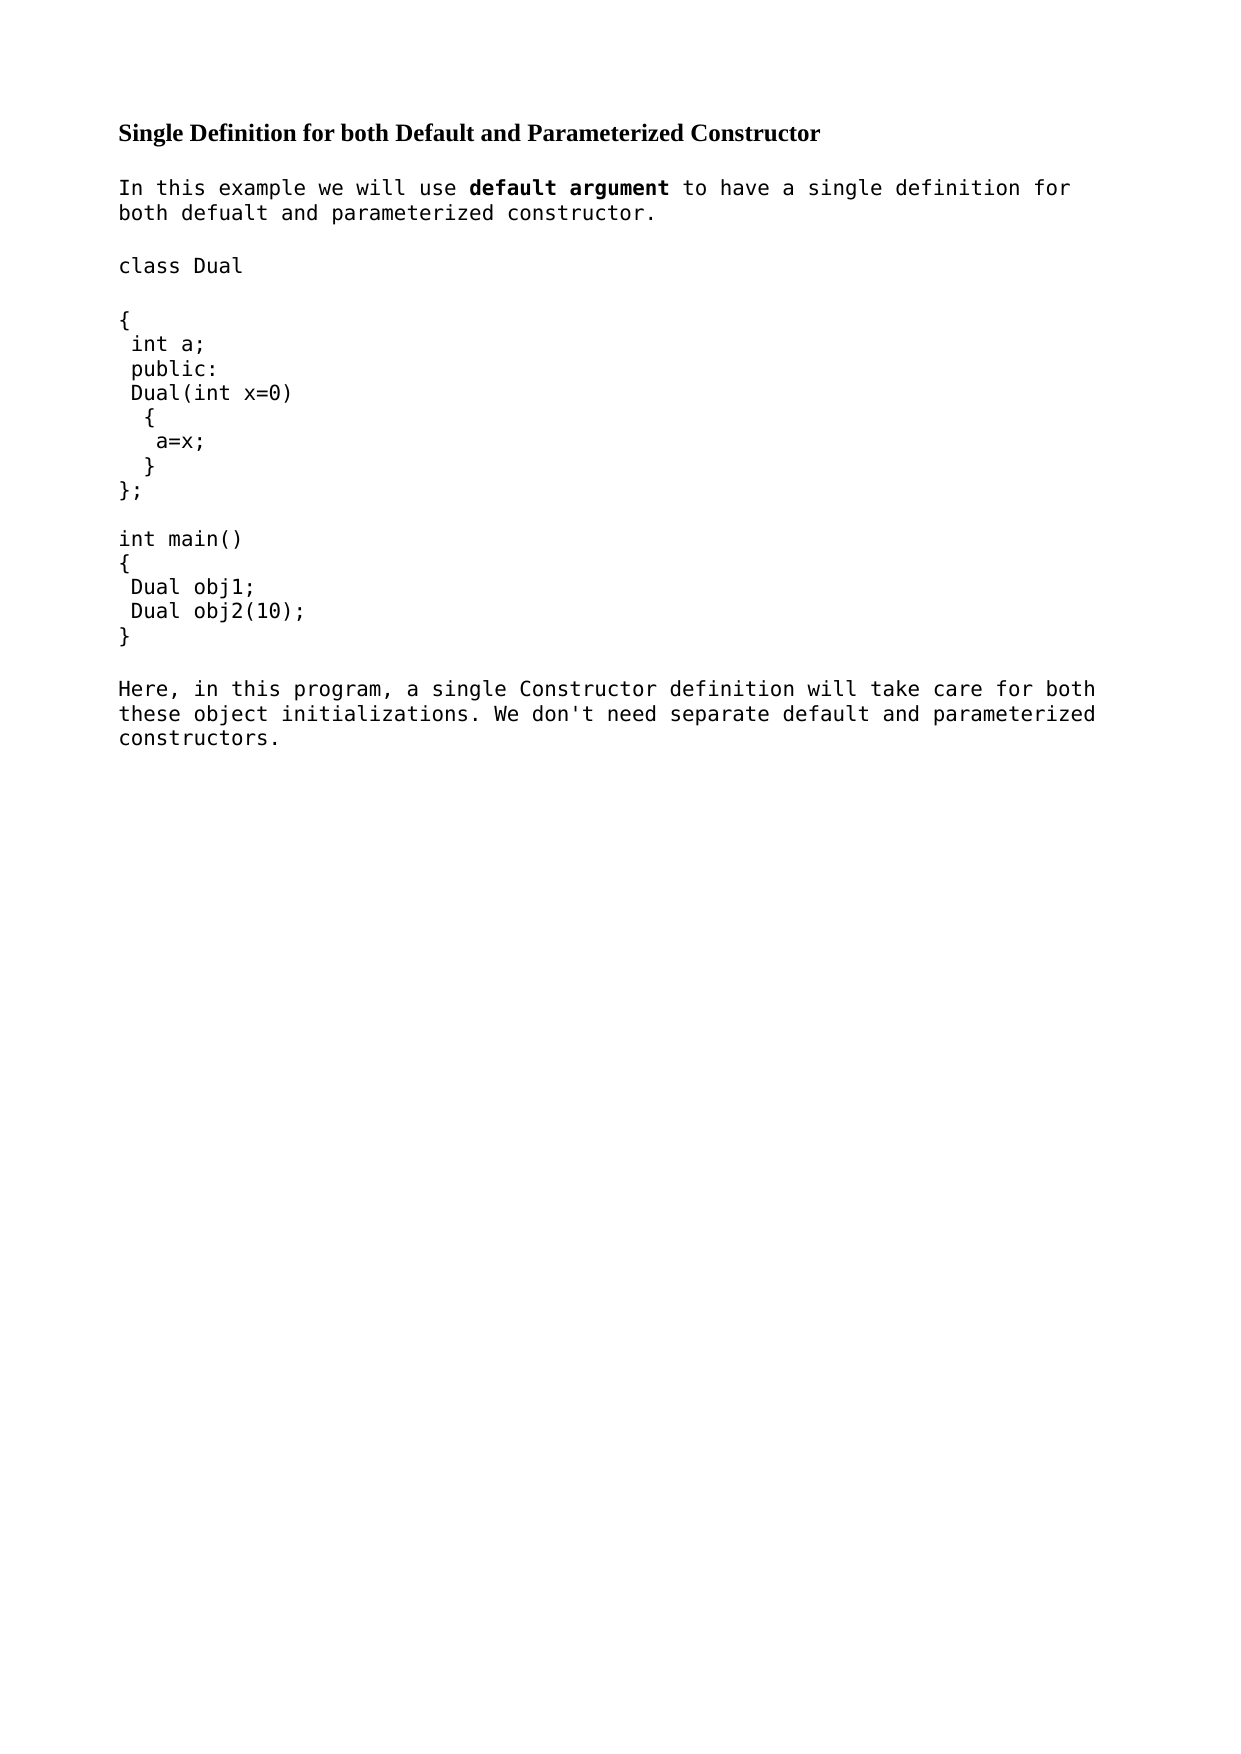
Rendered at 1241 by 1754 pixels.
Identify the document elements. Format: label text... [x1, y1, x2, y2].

text a=x; [118, 429, 1122, 454]
text Here, in this program, a single Constructor definition will take care for both these object initializations. We don't need separate default and parameterized constructors. [118, 677, 1122, 750]
text } [118, 454, 1122, 478]
text In this example we will use default argument to have a single definition for both defualt and parameterized constructor. [118, 176, 1122, 225]
text { [118, 308, 1122, 332]
text }; [118, 478, 1122, 502]
text public: [118, 357, 1122, 381]
text int main() [118, 527, 1122, 551]
text { [118, 551, 1122, 575]
text int a; [118, 332, 1122, 357]
text class Dual [118, 254, 1122, 279]
text } [118, 624, 1122, 648]
text Dual obj1; [118, 575, 1122, 599]
text Dual(int x=0) [118, 381, 1122, 405]
text Dual obj2(10); [118, 599, 1122, 624]
subtitle Single Definition for both Default and Parameterized Constructor [118, 118, 1122, 147]
text { [118, 405, 1122, 429]
